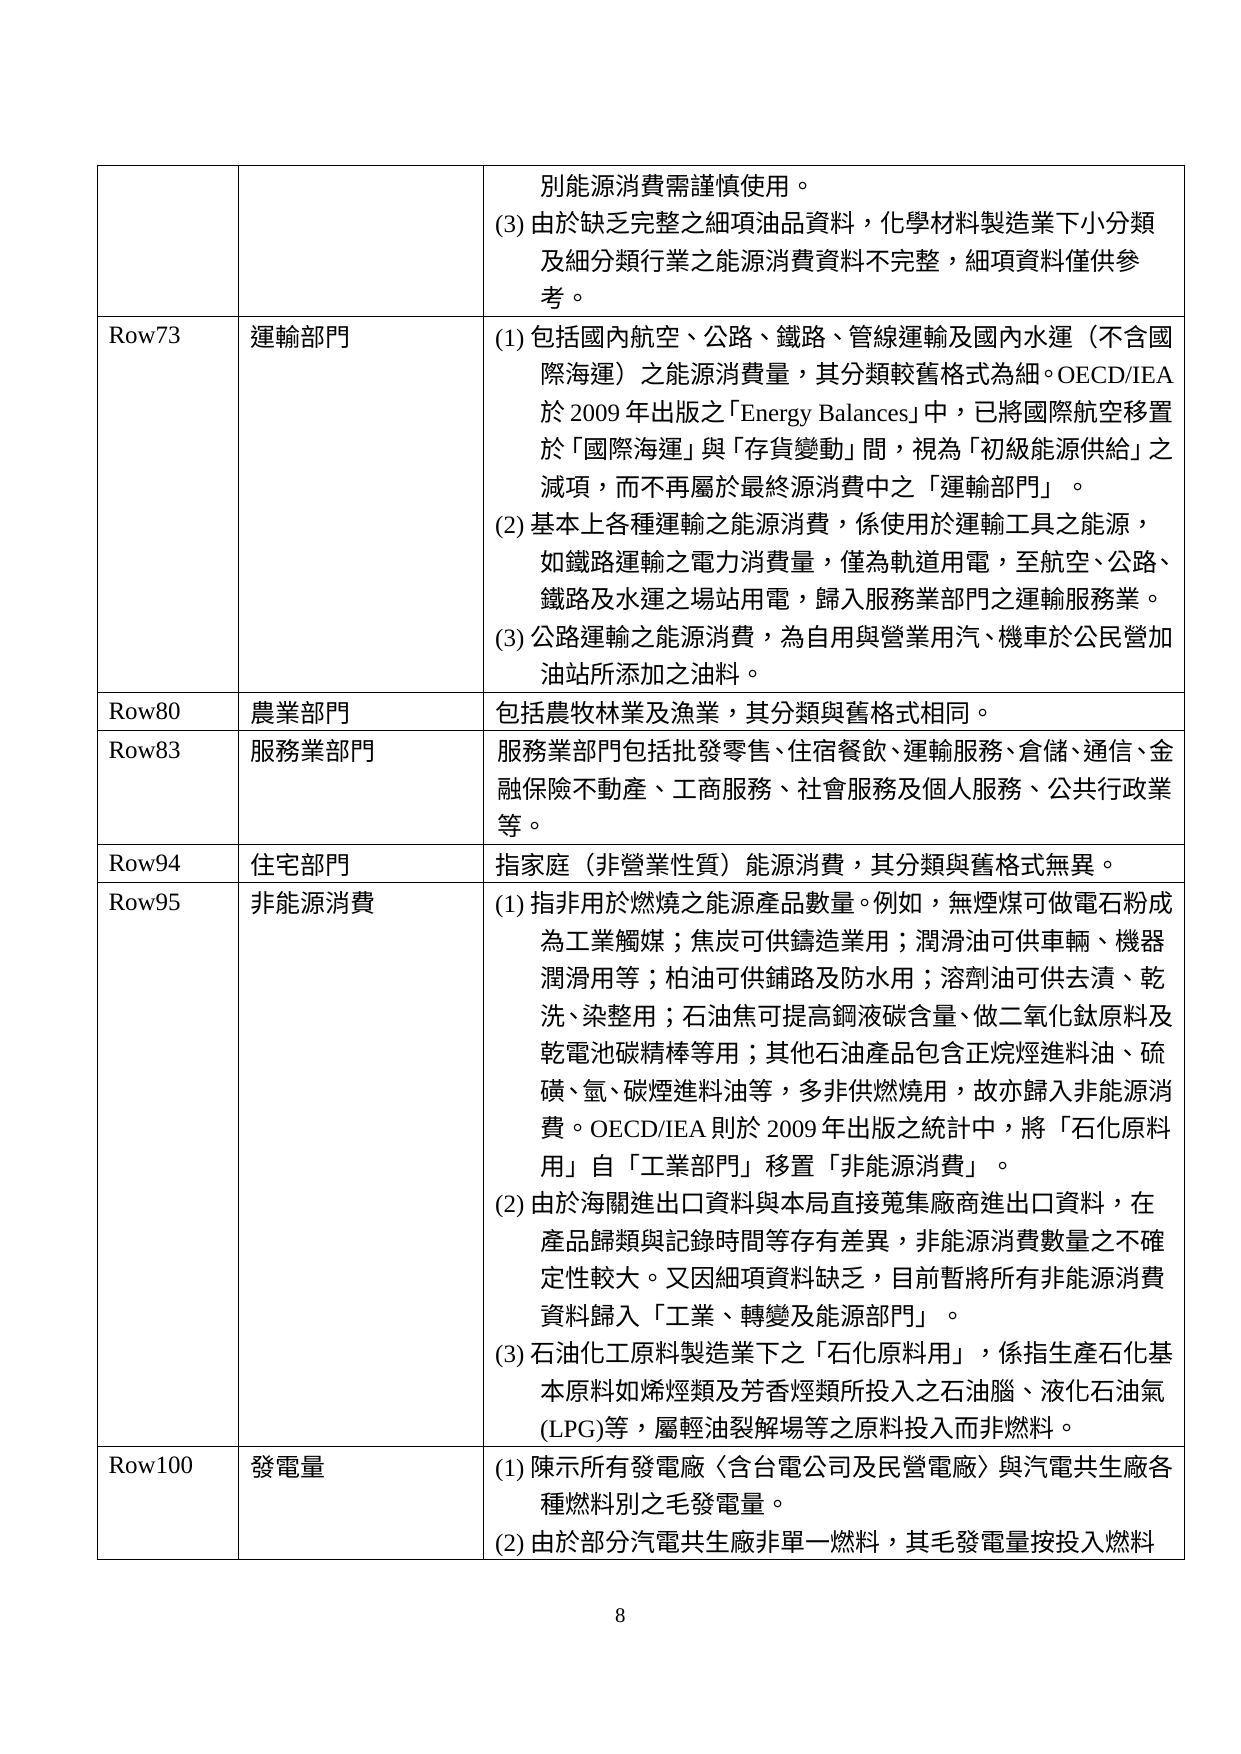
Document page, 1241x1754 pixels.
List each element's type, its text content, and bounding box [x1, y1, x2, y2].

table_cell 非能源消費 [239, 883, 483, 1446]
table_cell [239, 166, 483, 316]
table_cell (1) 包括國內航空、公路、鐵路、管線運輸及國內水運（不含國際海運）之能源消費量，其分類較舊格式為細。OECD/IEA於2009年出版之「Energy Balances」中，已將國際航空移置於「國際海運」與「存貨變動」間，視為「初級能源供給」之減項，而不再屬於最終源消費中之「運輸部門」。 (2) 基本上各種運輸之能源消費，係使用於運輸工具之能源，如鐵路運輸之電力消費量，僅為軌道用電，至航空、公路、鐵路及水運之場站用電，歸入服務業部門之運輸服務業。 (3) 公路運輸之能源消費，為自用與營業用汽、機車於公民營加油站所添加之油料。 [484, 317, 1184, 692]
table_cell [98, 166, 238, 316]
table_cell Row100 [98, 1447, 238, 1559]
table_cell Row83 [98, 731, 238, 844]
table_cell 服務業部門 [239, 731, 483, 844]
table_cell 農業部門 [239, 693, 483, 730]
table_cell Row95 [98, 883, 238, 1446]
table_cell 指家庭（非營業性質）能源消費，其分類與舊格式無異。 [484, 845, 1184, 882]
table_cell 發電量 [239, 1447, 483, 1559]
table_cell Row80 [98, 693, 238, 730]
table_cell 別能源消費需謹慎使用。 (3) 由於缺乏完整之細項油品資料，化學材料製造業下小分類及細分類行業之能源消費資料不完整，細項資料僅供參考。 [484, 166, 1184, 316]
table_cell 住宅部門 [239, 845, 483, 882]
table_cell (1) 陳示所有發電廠〈含台電公司及民營電廠〉與汽電共生廠各種燃料別之毛發電量。 (2) 由於部分汽電共生廠非單一燃料，其毛發電量按投入燃料 [484, 1447, 1184, 1559]
table_cell Row73 [98, 317, 238, 692]
table_cell (1) 指非用於燃燒之能源產品數量。例如，無煙煤可做電石粉成為工業觸媒；焦炭可供鑄造業用；潤滑油可供車輛、機器潤滑用等；柏油可供鋪路及防水用；溶劑油可供去漬、乾洗、染整用；石油焦可提高鋼液碳含量、做二氧化鈦原料及乾電池碳精棒等用；其他石油產品包含正烷烴進料油、硫磺、氫、碳煙進料油等，多非供燃燒用，故亦歸入非能源消費。OECD/IEA則於2009年出版之統計中，將「石化原料用」自「工業部門」移置「非能源消費」。 (2) 由於海關進出口資料與本局直接蒐集廠商進出口資料，在產品歸類與記錄時間等存有差異，非能源消費數量之不確定性較大。又因細項資料缺乏，目前暫將所有非能源消費資料歸入「工業、轉變及能源部門」。 (3) 石油化工原料製造業下之「石化原料用」，係指生產石化基本原料如烯烴類及芳香烴類所投入之石油腦、液化石油氣(LPG)等，屬輕油裂解場等之原料投入而非燃料。 [484, 883, 1184, 1446]
table_cell 包括農牧林業及漁業，其分類與舊格式相同。 [484, 693, 1184, 730]
table_cell 運輸部門 [239, 317, 483, 692]
table_cell Row94 [98, 845, 238, 882]
table_cell 服務業部門包括批發零售、住宿餐飲、運輸服務、倉儲、通信、金融保險不動產、工商服務、社會服務及個人服務、公共行政業等。 [484, 731, 1184, 844]
